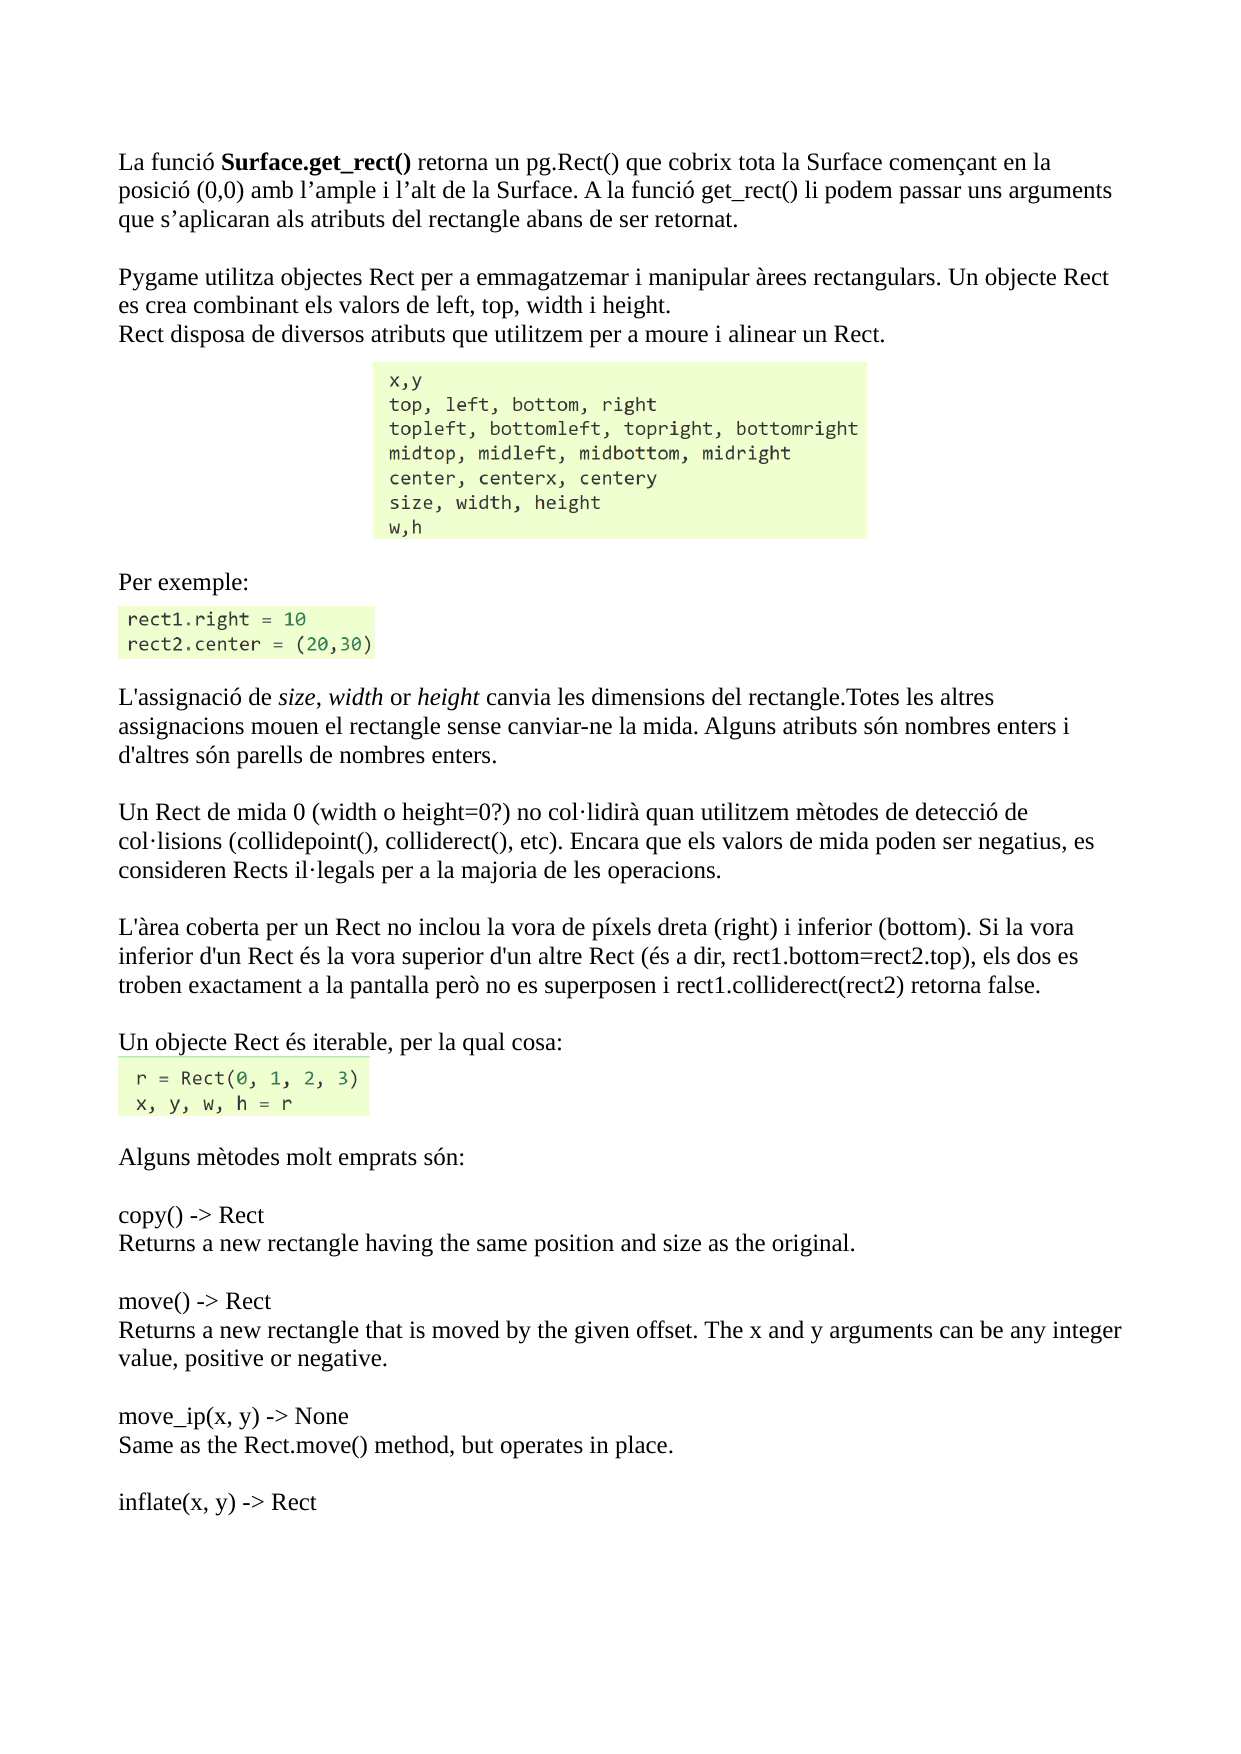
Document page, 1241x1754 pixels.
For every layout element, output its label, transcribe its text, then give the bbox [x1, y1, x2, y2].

text copy() -> Rect [118, 1200, 1122, 1228]
text Per exemple: [118, 567, 1122, 596]
text L'assignació de size, width or height canvia les dimensions del rectangle.Totes les altres assignacions mouen el rectangle sense canviar-ne la mida. Alguns atributs són nombres enters i d'altres són parells de nombres enters. [118, 682, 1122, 768]
text move() -> Rect [118, 1286, 1122, 1315]
text Returns a new rectangle that is moved by the given offset. The x and y arguments can be any integer value, positive or negative. [118, 1315, 1122, 1372]
picture [373, 362, 868, 539]
text Un objecte Rect és iterable, per la qual cosa: [118, 1027, 1122, 1056]
text inflate(x, y) -> Rect [118, 1487, 1122, 1516]
text Rect disposa de diversos atributs que utilitzem per a moure i alinear un Rect. [118, 319, 1122, 348]
text Un Rect de mida 0 (width o height=0?) no col·lidirà quan utilitzem mètodes de detecció de col·lisions (collidepoint(), colliderect(), etc). Encara que els valors de mida poden ser negatius, es consideren Rects il·legals per a la majoria de les operacions. [118, 797, 1122, 883]
text Alguns mètodes molt emprats són: [118, 1142, 1122, 1171]
text La funció Surface.get_rect() retorna un pg.Rect() que cobrix tota la Surface començant en la posició (0,0) amb l’ample i l’alt de la Surface. A la funció get_rect() li podem passar uns arguments que s’aplicaran als atributs del rectangle abans de ser retornat. [118, 147, 1122, 233]
text L'àrea coberta per un Rect no inclou la vora de píxels dreta (right) i inferior (bottom). Si la vora inferior d'un Rect és la vora superior d'un altre Rect (és a dir, rect1.bottom=rect2.top), els dos es troben exactament a la pantalla però no es superposen i rect1.colliderect(rect2) retorna false. [118, 912, 1122, 998]
text Returns a new rectangle having the same position and size as the original. [118, 1228, 1122, 1257]
picture [118, 1056, 370, 1116]
text move_ip(x, y) -> None [118, 1401, 1122, 1430]
picture [118, 606, 375, 659]
text Pygame utilitza objectes Rect per a emmagatzemar i manipular àrees rectangulars. Un objecte Rect es crea combinant els valors de left, top, width i height. [118, 262, 1122, 319]
text Same as the Rect.move() method, but operates in place. [118, 1430, 1122, 1458]
